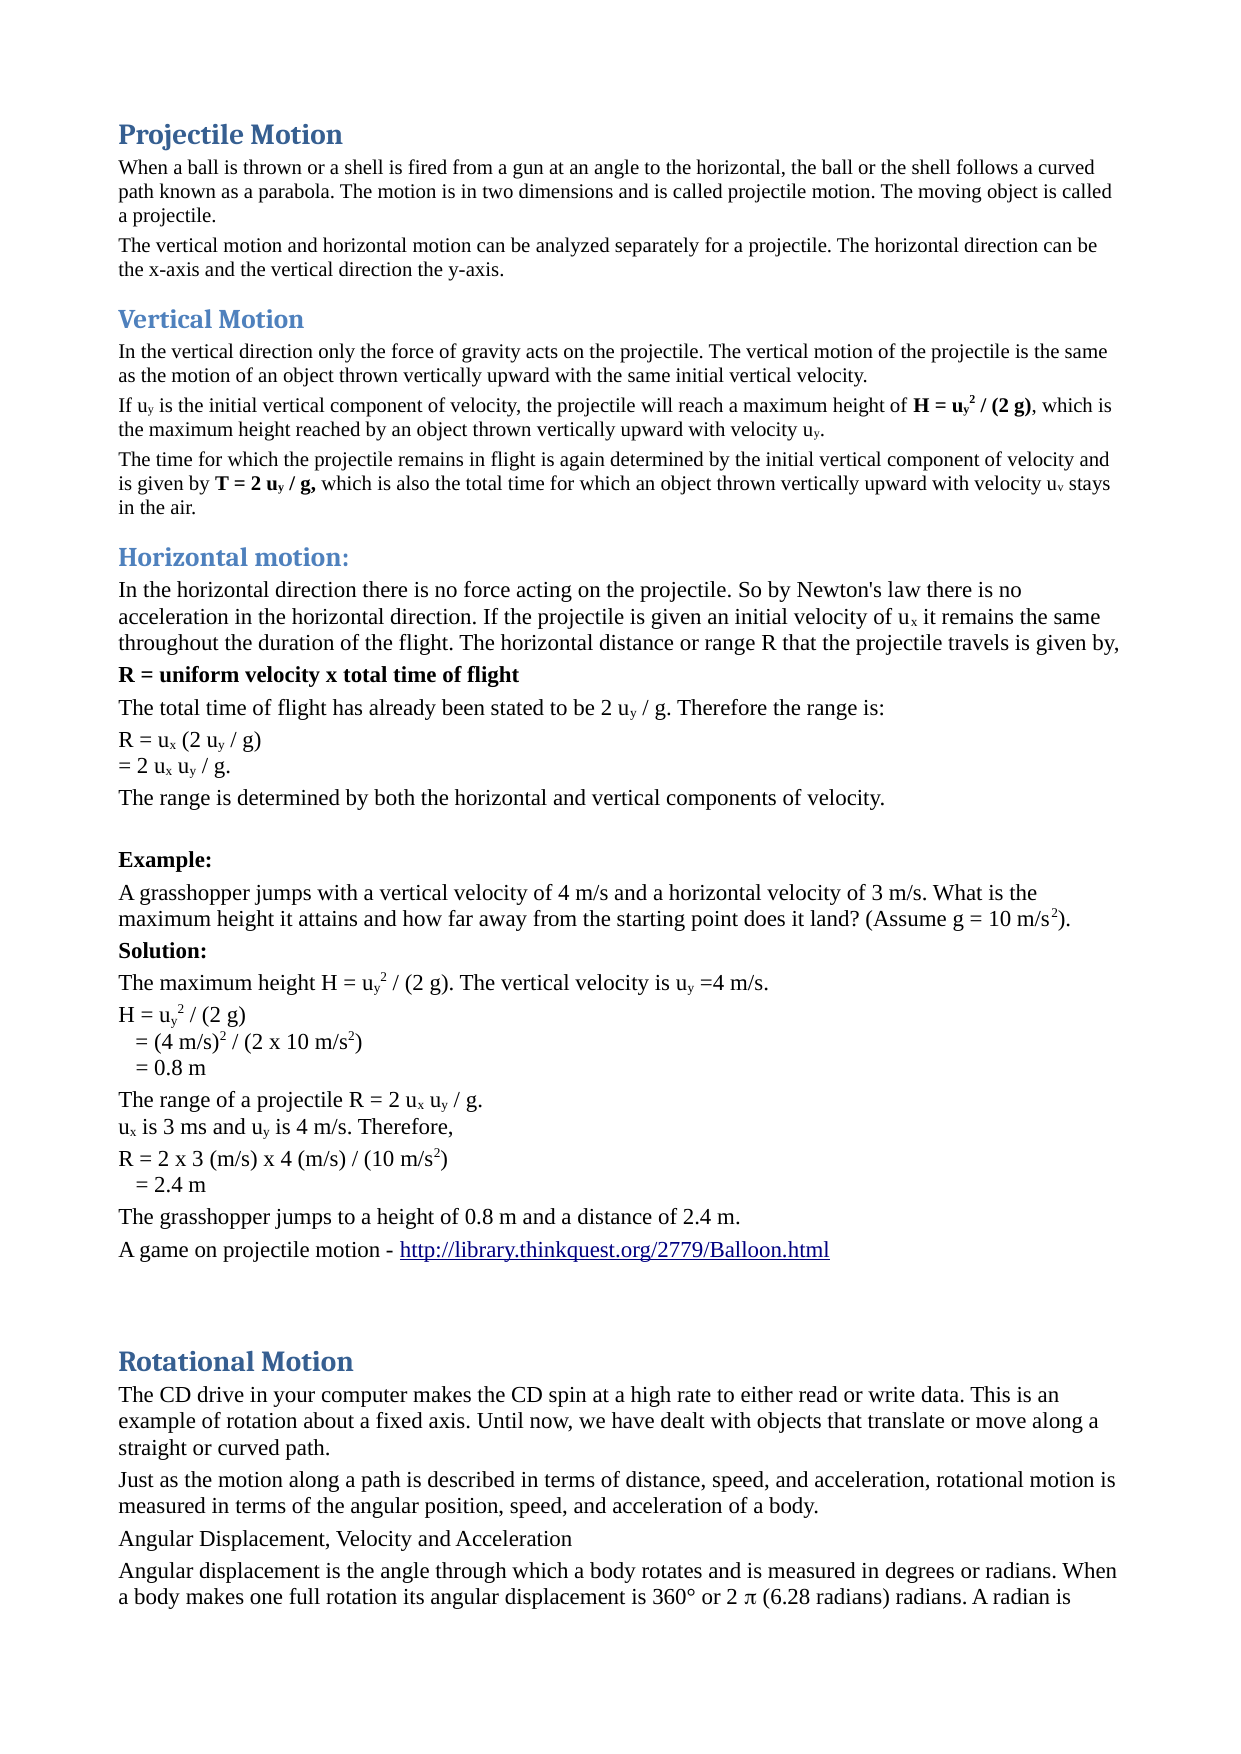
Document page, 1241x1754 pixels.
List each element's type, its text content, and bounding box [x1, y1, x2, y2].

text R = ux (2 uy / g) = 2 ux uy / g. [118, 726, 1122, 778]
text A grasshopper jumps with a vertical velocity of 4 m/s and a horizontal velocity of 3 m/s. What is the maximum height it attains and how far away from the starting point does it land? (Assume g = 10 m/s2). [118, 878, 1122, 931]
subtitle Horizontal motion: [118, 542, 1122, 573]
subtitle Projectile Motion [118, 118, 1122, 152]
text Example: [118, 846, 1122, 873]
text H = uy2 / (2 g) = (4 m/s)2 / (2 x 10 m/s2) = 0.8 m [118, 1001, 1122, 1081]
text In the horizontal direction there is no force acting on the projectile. So by Newton's law there is no acceleration in the horizontal direction. If the projectile is given an initial velocity of ux it remains the same throughout the duration of the flight. The horizontal distance or range R that the projectile travels is given by, [118, 576, 1122, 656]
text If uy is the initial vertical component of velocity, the projectile will reach a maximum height of H = uy2 / (2 g), which is the maximum height reached by an object thrown vertically upward with velocity uy. [118, 392, 1122, 441]
text Just as the motion along a path is described in terms of distance, speed, and acceleration, rotational motion is measured in terms of the angular position, speed, and acceleration of a body. [118, 1466, 1122, 1519]
subtitle Rotational Motion [118, 1345, 1122, 1378]
text R = 2 x 3 (m/s) x 4 (m/s) / (10 m/s2) = 2.4 m [118, 1145, 1122, 1198]
text The vertical motion and horizontal motion can be analyzed separately for a projectile. The horizontal direction can be the x-axis and the vertical direction the y-axis. [118, 233, 1122, 281]
text The CD drive in your computer makes the CD spin at a high rate to either read or write data. This is an example of rotation about a fixed axis. Until now, we have dealt with objects that translate or move along a straight or curved path. [118, 1381, 1122, 1460]
text The time for which the projectile remains in flight is again determined by the initial vertical component of velocity and is given by T = 2 uy / g, which is also the total time for which an object thrown vertically upward with velocity uv stays in the air. [118, 446, 1122, 519]
text In the vertical direction only the force of gravity acts on the projectile. The vertical motion of the projectile is the same as the motion of an object thrown vertically upward with the same initial vertical velocity. [118, 338, 1122, 387]
text The maximum height H = uy2 / (2 g). The vertical velocity is uy =4 m/s. [118, 969, 1122, 996]
text The total time of flight has already been stated to be 2 uy / g. Therefore the range is: [118, 693, 1122, 720]
text R = uniform velocity x total time of flight [118, 661, 1122, 688]
text When a ball is thrown or a shell is fired from a gun at an angle to the horizontal, the ball or the shell follows a curved path known as a parabola. The motion is in two dimensions and is called projectile motion. The moving object is called a projectile. [118, 154, 1122, 227]
text The range is determined by both the horizontal and vertical components of velocity. [118, 784, 1122, 811]
text The range of a projectile R = 2 ux uy / g. ux is 3 ms and uy is 4 m/s. Therefore, [118, 1086, 1122, 1139]
text Solution: [118, 937, 1122, 963]
subtitle Vertical Motion [118, 304, 1122, 336]
text The grasshopper jumps to a height of 0.8 m and a distance of 2.4 m. [118, 1203, 1122, 1230]
title Angular Displacement, Velocity and Acceleration [118, 1525, 1122, 1551]
text Angular displacement is the angle through which a body rotates and is measured in degrees or radians. When a body makes one full rotation its angular displacement is 360° or 2  (6.28 radians) radians. A radian is [118, 1557, 1122, 1609]
text A game on projectile motion - http://library.thinkquest.org/2779/Balloon.html [118, 1236, 1122, 1262]
